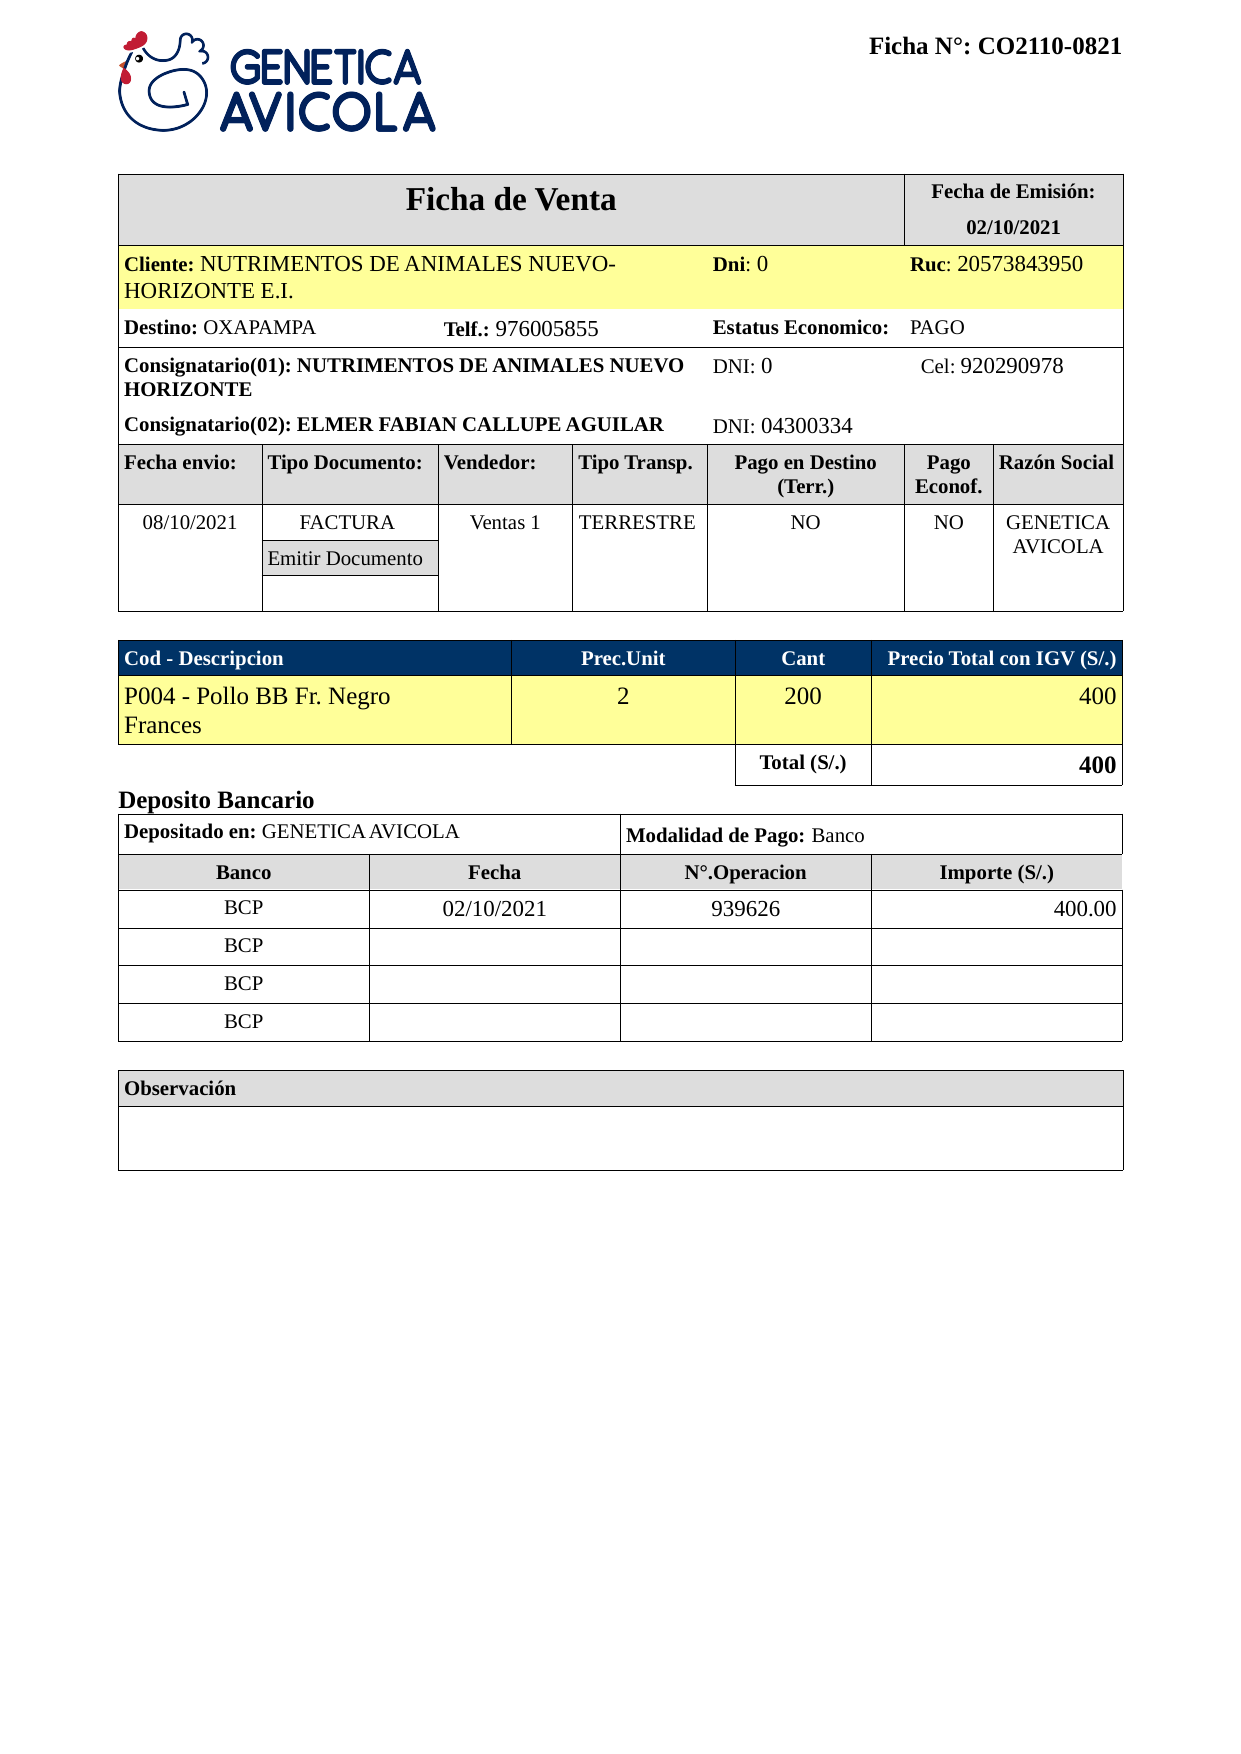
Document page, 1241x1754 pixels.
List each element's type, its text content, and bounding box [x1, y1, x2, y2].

table_cell FACTURA [263, 505, 438, 539]
table_header Ficha de Venta [119, 175, 904, 245]
table_cell DNI: 0 [707, 348, 915, 406]
table_cell NO [905, 505, 993, 611]
table_cell BCP [119, 891, 369, 927]
table_cell Pago Econof. [905, 445, 993, 504]
table_cell Pago en Destino (Terr.) [708, 445, 904, 504]
table_cell 939626 [621, 891, 871, 927]
table_cell Consignatario(02): ELMER FABIAN CALLUPE AGUILAR [119, 406, 707, 444]
table_cell [118, 745, 511, 785]
table_cell Banco [119, 855, 369, 889]
table_cell [872, 966, 1122, 1003]
table_header Prec.Unit [512, 641, 735, 675]
table_cell Destino: OXAPAMPA [119, 309, 438, 347]
table_cell Telf.: 976005855 [438, 309, 707, 347]
table_cell 02/10/2021 [370, 891, 620, 927]
table_cell Ruc: 20573843950 [904, 246, 1123, 309]
table_cell PAGO [904, 309, 1123, 347]
table_cell 02/10/2021 [905, 209, 1123, 245]
table_cell Vendedor: [439, 445, 572, 504]
table_cell [872, 929, 1122, 965]
table_cell 2 [512, 676, 735, 744]
table_cell BCP [119, 929, 369, 965]
table_header Cant [736, 641, 871, 675]
table_cell BCP [119, 966, 369, 1003]
table_cell DNI: 04300334 [707, 406, 1123, 444]
table_header Precio Total con IGV (S/.) [872, 641, 1122, 675]
table_cell NO [708, 505, 904, 611]
table_cell [263, 576, 438, 611]
table_cell Dni: 0 [707, 246, 904, 309]
table_cell 400 [872, 745, 1122, 785]
table_header Observación [119, 1071, 1123, 1106]
table_cell 400.00 [872, 891, 1122, 927]
table_cell [872, 1004, 1122, 1041]
table_cell N°.Operacion [621, 855, 871, 889]
table_cell [119, 1107, 1123, 1170]
table_cell [370, 966, 620, 1003]
table_cell 400 [872, 676, 1122, 744]
table_cell Importe (S/.) [872, 855, 1122, 889]
table_cell BCP [119, 1004, 369, 1041]
table_cell Fecha [370, 855, 620, 889]
table_header Depositado en: GENETICA AVICOLA [119, 815, 620, 854]
table_cell Emitir Documento [263, 541, 438, 575]
table_cell [621, 929, 871, 965]
table_cell Razón Social [994, 445, 1123, 504]
table_cell Cel: 920290978 [915, 348, 1123, 406]
table_header Modalidad de Pago: Banco [621, 815, 1122, 854]
table_cell Ventas 1 [439, 505, 572, 611]
table_header Cod - Descripcion [119, 641, 511, 675]
table_cell Estatus Economico: [707, 309, 904, 347]
table_cell 200 [736, 676, 871, 744]
table_cell [621, 1004, 871, 1041]
table_cell Total (S/.) [736, 745, 871, 785]
table_cell [370, 1004, 620, 1041]
table_cell TERRESTRE [573, 505, 707, 611]
table_cell Cliente: NUTRIMENTOS DE ANIMALES NUEVO-HORIZONTE E.I. [119, 246, 707, 309]
table_cell [370, 929, 620, 965]
table_cell Tipo Documento: [263, 445, 438, 504]
table_cell P004 - Pollo BB Fr. Negro Frances [119, 676, 511, 744]
table_cell [621, 966, 871, 1003]
picture [118, 31, 436, 132]
table_cell Tipo Transp. [573, 445, 707, 504]
table_cell 08/10/2021 [119, 505, 262, 611]
table_header Fecha de Emisión: [905, 175, 1123, 209]
table_cell GENETICA AVICOLA [994, 505, 1123, 611]
table_cell Fecha envio: [119, 445, 262, 504]
table_cell [511, 745, 735, 785]
text Deposito Bancario [118, 785, 1122, 813]
table_cell Consignatario(01): NUTRIMENTOS DE ANIMALES NUEVO HORIZONTE [119, 348, 707, 406]
